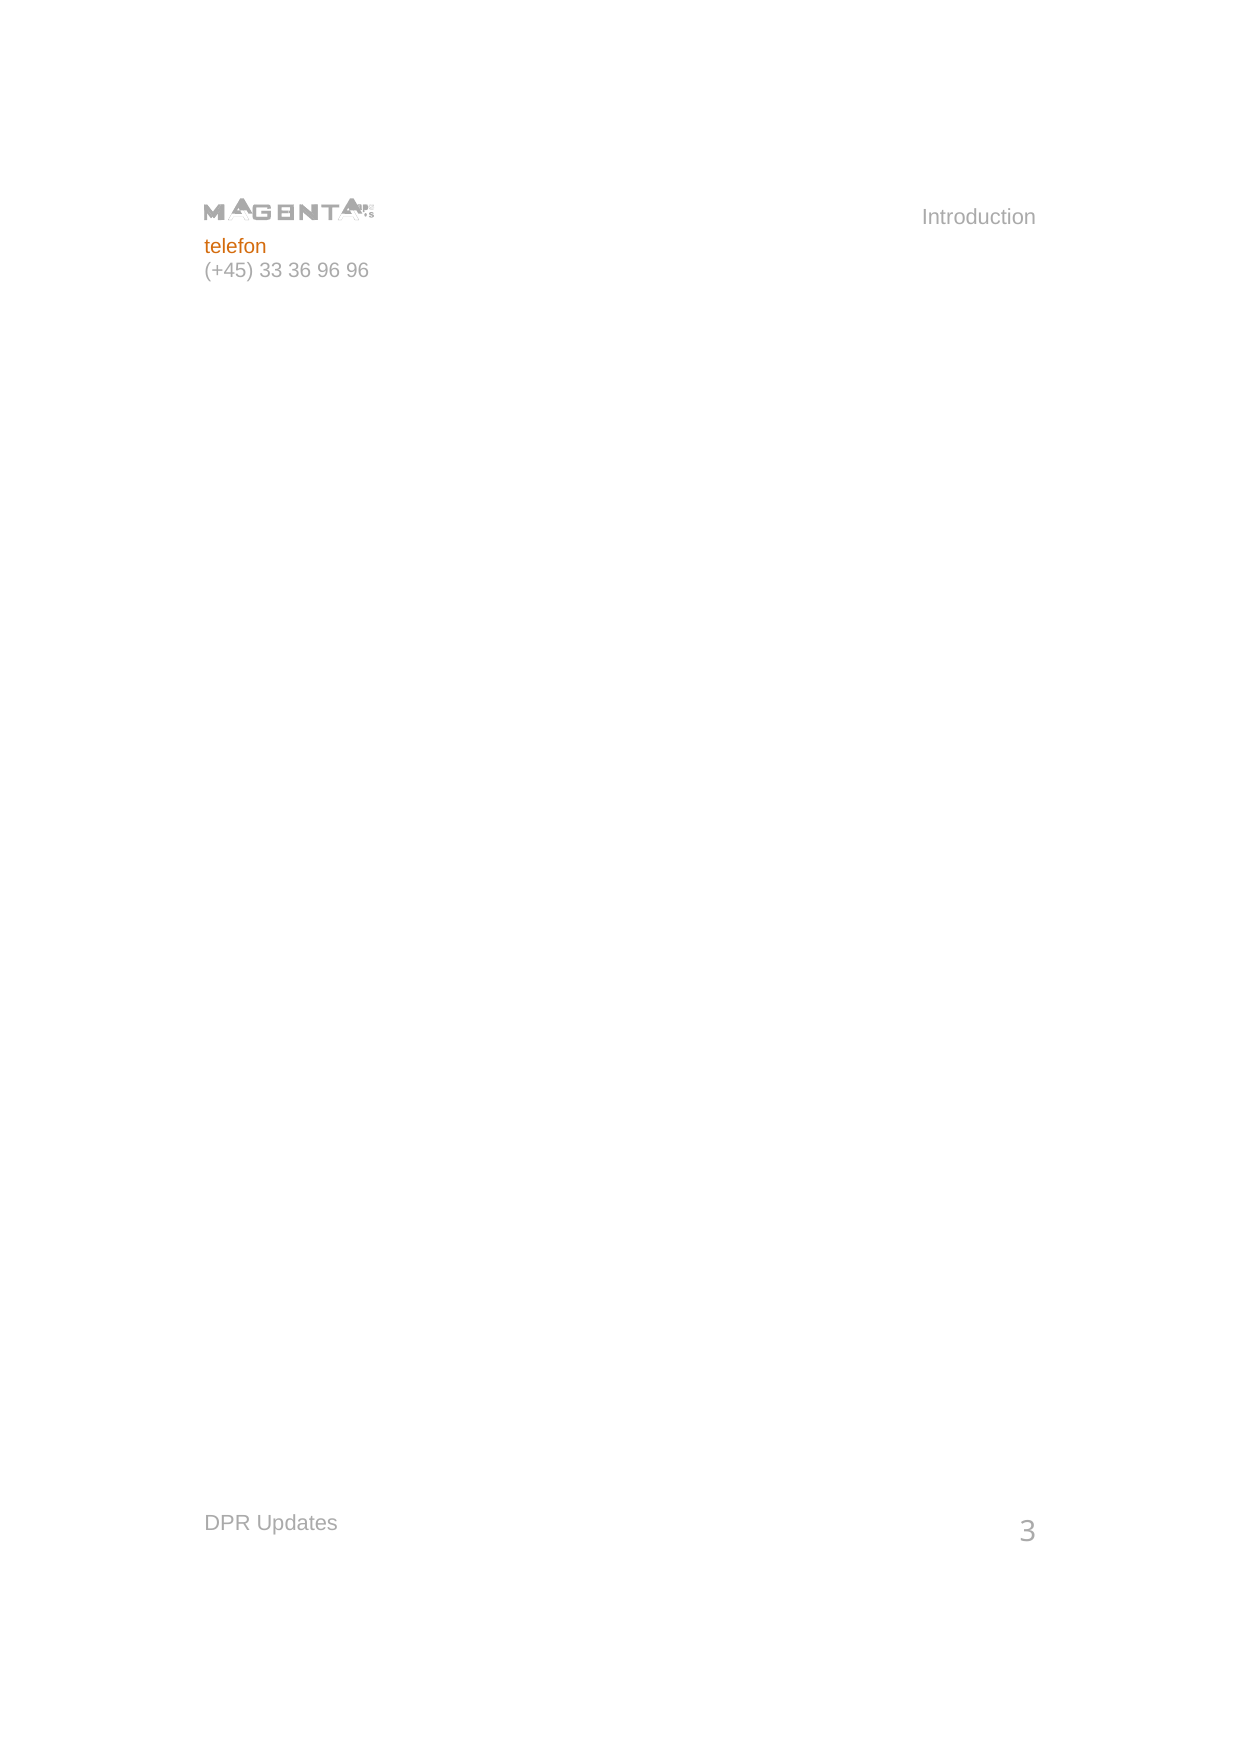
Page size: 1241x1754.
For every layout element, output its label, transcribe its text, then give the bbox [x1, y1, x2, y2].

text telefon (+45) 33 36 96 96 [204, 234, 1036, 282]
